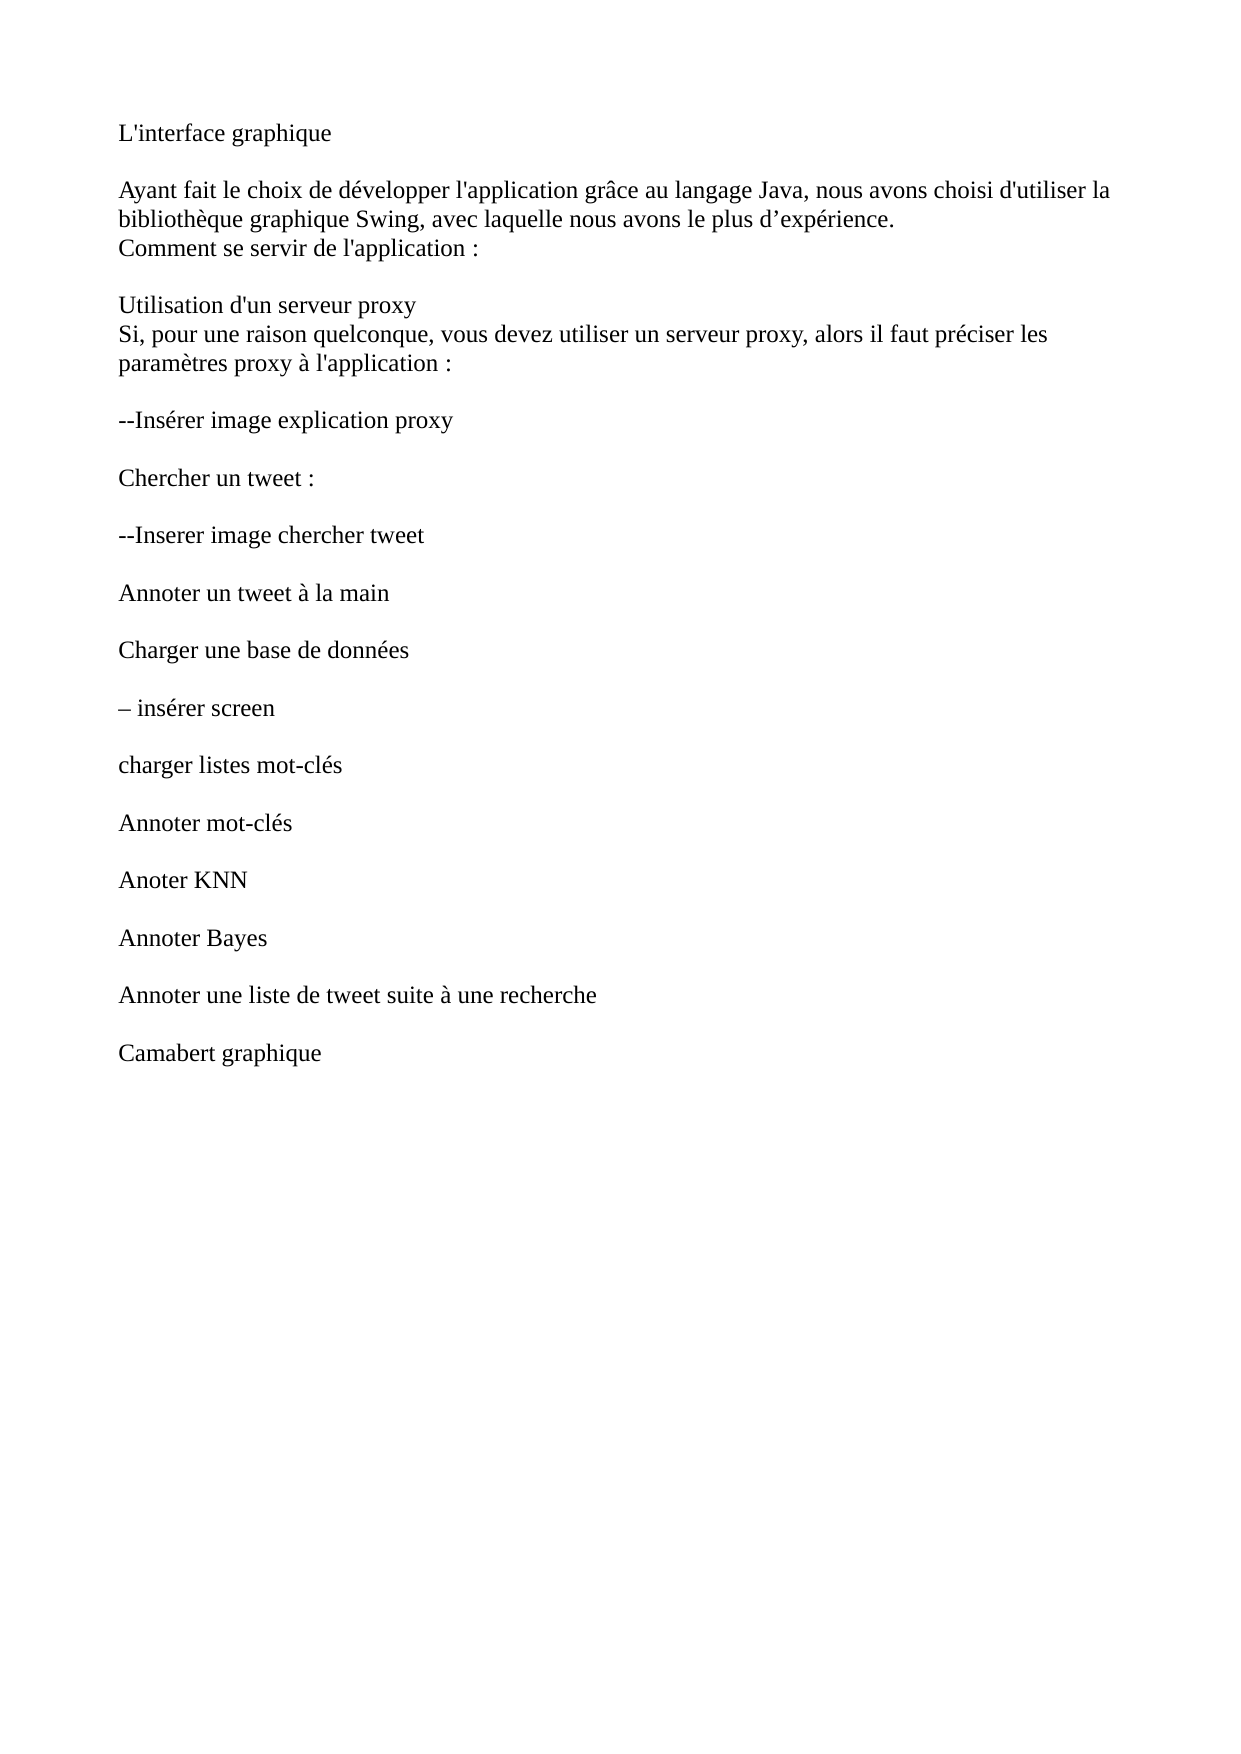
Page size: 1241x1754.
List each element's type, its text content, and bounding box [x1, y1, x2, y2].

text Annoter mot-clés [118, 808, 1122, 837]
text --Inserer image chercher tweet [118, 521, 1122, 549]
text Ayant fait le choix de développer l'application grâce au langage Java, nous avons choisi d'utiliser la bibliothèque graphique Swing, avec laquelle nous avons le plus d’expérience. [118, 176, 1122, 233]
text L'interface graphique [118, 118, 1122, 147]
text --Insérer image explication proxy [118, 406, 1122, 434]
text Comment se servir de l'application : [118, 233, 1122, 262]
text Si, pour une raison quelconque, vous devez utiliser un serveur proxy, alors il faut préciser les paramètres proxy à l'application : [118, 319, 1122, 377]
text Annoter une liste de tweet suite à une recherche [118, 981, 1122, 1009]
text Annoter un tweet à la main [118, 578, 1122, 607]
text Camabert graphique [118, 1038, 1122, 1067]
text charger listes mot-clés [118, 751, 1122, 779]
text Anoter KNN [118, 866, 1122, 894]
text Chercher un tweet : [118, 463, 1122, 492]
text Charger une base de données [118, 636, 1122, 664]
text Utilisation d'un serveur proxy [118, 291, 1122, 319]
text Annoter Bayes [118, 923, 1122, 952]
text – insérer screen [118, 693, 1122, 722]
